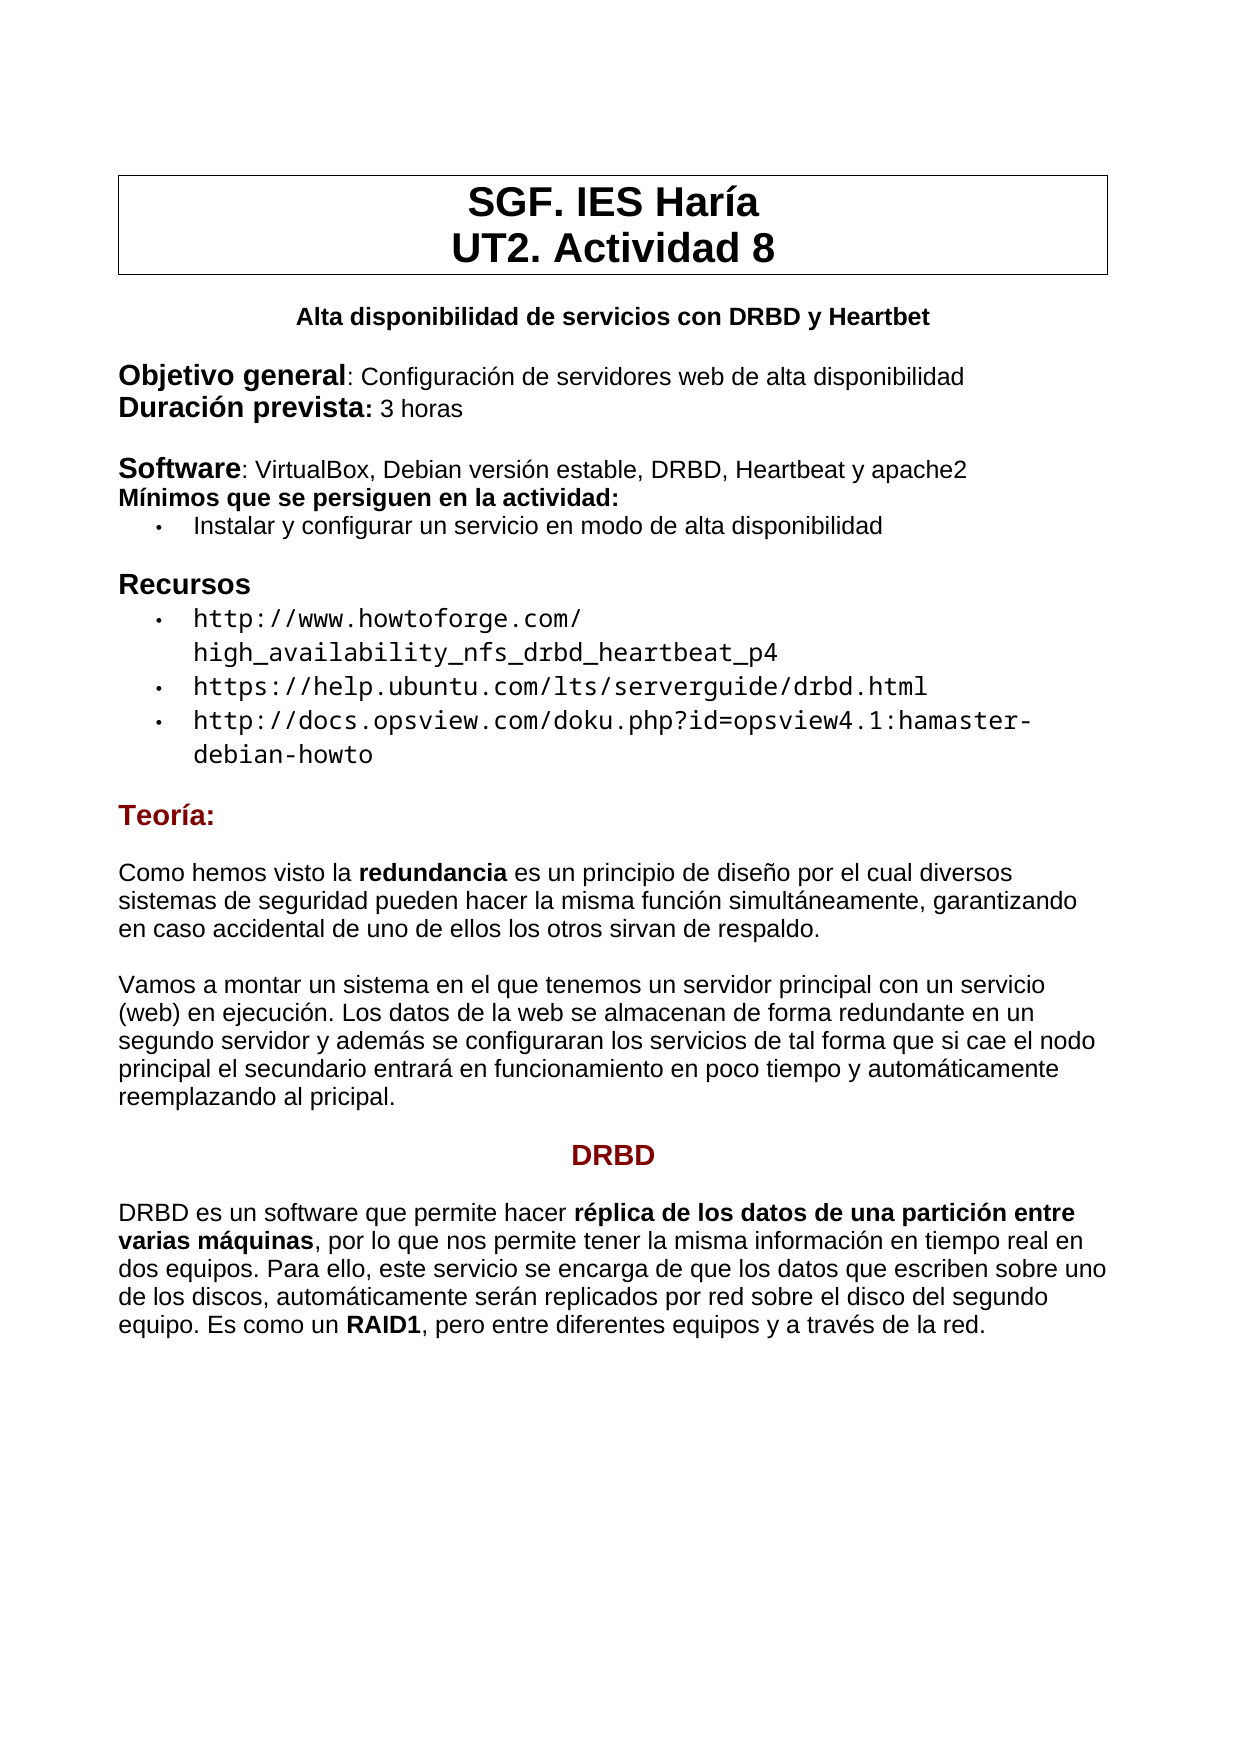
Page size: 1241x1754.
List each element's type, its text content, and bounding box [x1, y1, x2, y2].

text Teoría: [118, 799, 1108, 831]
text Vamos a montar un sistema en el que tenemos un servidor principal con un servicio (web) en ejecución. Los datos de la web se almacenan de forma redundante en un segundo servidor y además se configuraran los servicios de tal forma que si cae el nodo principal el secundario entrará en funcionamiento en poco tiempo y automáticamente reemplazando al pricipal. [118, 971, 1108, 1111]
list Instalar y configurar un servicio en modo de alta disponibilidad [156, 512, 1108, 540]
text Alta disponibilidad de servicios con DRBD y Heartbet [118, 303, 1108, 331]
text Objetivo general: Configuración de servidores web de alta disponibilidad [118, 358, 1108, 391]
list https://help.ubuntu.com/lts/serverguide/drbd.html [156, 669, 1108, 703]
text DRBD [118, 1138, 1108, 1171]
text Como hemos visto la redundancia es un principio de diseño por el cual diversos sistemas de seguridad pueden hacer la misma función simultáneamente, garantizando en caso accidental de uno de ellos los otros sirvan de respaldo. [118, 859, 1108, 943]
text Recursos [118, 568, 1108, 601]
text Software: VirtualBox, Debian versión estable, DRBD, Heartbeat y apache2 [118, 452, 1108, 484]
text UT2. Actividad 8 [119, 222, 1107, 274]
text Duración prevista: 3 horas [118, 391, 1108, 424]
list http://docs.opsview.com/doku.php?id=opsview4.1:hamaster-debian-howto [156, 703, 1108, 771]
text DRBD es un software que permite hacer réplica de los datos de una partición entre varias máquinas, por lo que nos permite tener la misma información en tiempo real en dos equipos. Para ello, este servicio se encarga de que los datos que escriben sobre uno de los discos, automáticamente serán replicados por red sobre el disco del segundo equipo. Es como un RAID1, pero entre diferentes equipos y a través de la red. [118, 1199, 1108, 1338]
text Mínimos que se persiguen en la actividad: [118, 484, 1108, 512]
list http://www.howtoforge.com/high_availability_nfs_drbd_heartbeat_p4 [156, 601, 1108, 669]
text SGF. IES Haría [119, 176, 1107, 222]
